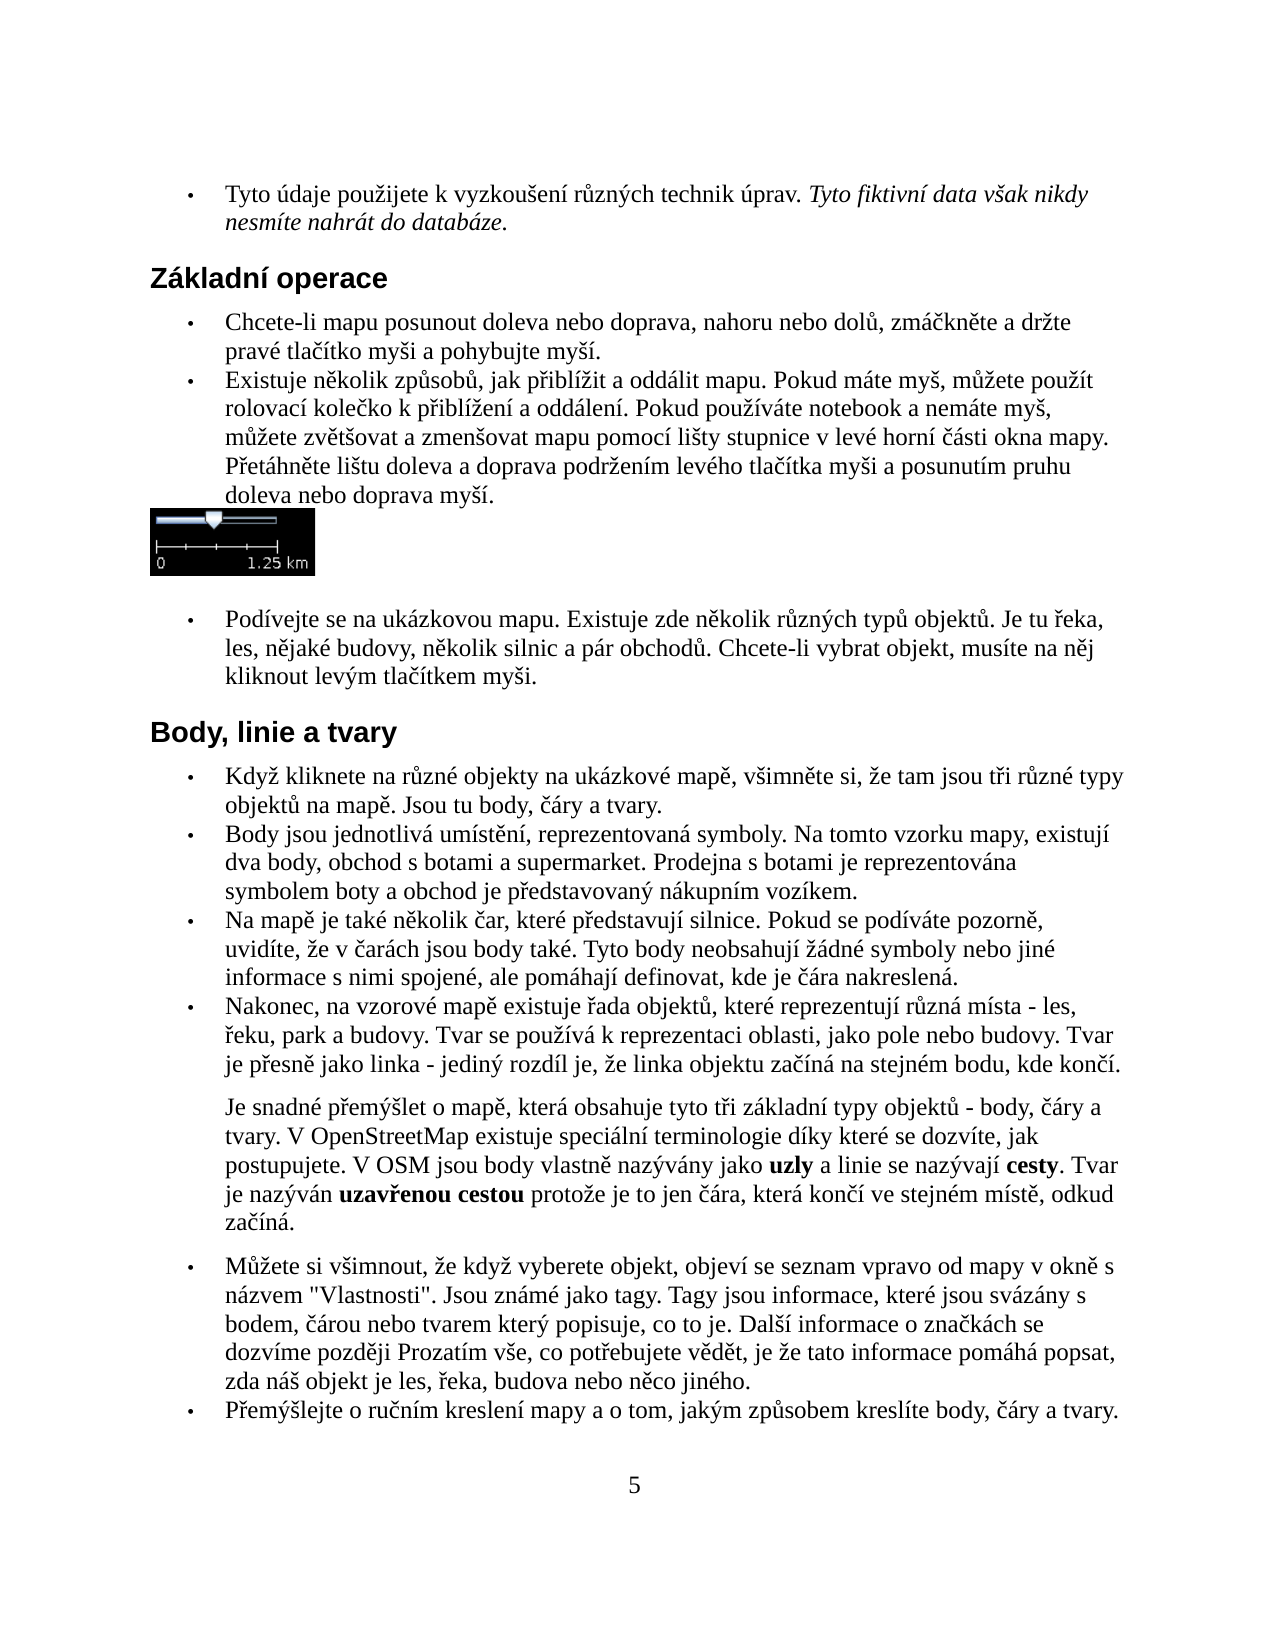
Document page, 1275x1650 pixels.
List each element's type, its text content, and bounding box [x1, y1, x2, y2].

subtitle Body, linie a tvary [150, 715, 1125, 749]
list Podívejte se na ukázkovou mapu. Existuje zde několik různých typů objektů. Je tu řeka, les, nějaké budovy, několik silnic a pár obchodů. Chcete-li vybrat objekt, musíte na něj kliknout levým tlačítkem myši. [187, 604, 1125, 690]
list Existuje několik způsobů, jak přiblížit a oddálit mapu. Pokud máte myš, můžete použít rolovací kolečko k přiblížení a oddálení. Pokud používáte notebook a nemáte myš, můžete zvětšovat a zmenšovat mapu pomocí lišty stupnice v levé horní části okna mapy. Přetáhněte lištu doleva a doprava podržením levého tlačítka myši a posunutím pruhu doleva nebo doprava myší. [187, 365, 1125, 508]
list Když kliknete na různé objekty na ukázkové mapě, všimněte si, že tam jsou tři různé typy objektů na mapě. Jsou tu body, čáry a tvary. [187, 761, 1125, 819]
list Chcete-li mapu posunout doleva nebo doprava, nahoru nebo dolů, zmáčkněte a držte pravé tlačítko myši a pohybujte myší. [187, 307, 1125, 365]
list Tyto údaje použijete k vyzkoušení různých technik úprav. Tyto fiktivní data však nikdy nesmíte nahrát do databáze. [187, 179, 1125, 236]
text Je snadné přemýšlet o mapě, která obsahuje tyto tři základní typy objektů - body, čáry a tvary. V OpenStreetMap existuje speciální terminologie díky které se dozvíte, jak postupujete. V OSM jsou body vlastně nazývány jako uzly a linie se nazývají cesty. Tvar je nazýván uzavřenou cestou protože je to jen čára, která končí ve stejném místě, odkud začíná. [225, 1092, 1125, 1236]
list Můžete si všimnout, že když vyberete objekt, objeví se seznam vpravo od mapy v okně s názvem "Vlastnosti". Jsou známé jako tagy. Tagy jsou informace, které jsou svázány s bodem, čárou nebo tvarem který popisuje, co to je. Další informace o značkách se dozvíme později Prozatím vše, co potřebujete vědět, je že tato informace pomáhá popsat, zda náš objekt je les, řeka, budova nebo něco jiného. [187, 1251, 1125, 1395]
picture [150, 508, 315, 576]
list Nakonec, na vzorové mapě existuje řada objektů, které reprezentují různá místa - les, řeku, park a budovy. Tvar se používá k reprezentaci oblasti, jako pole nebo budovy. Tvar je přesně jako linka - jediný rozdíl je, že linka objektu začíná na stejném bodu, kde končí. [187, 991, 1125, 1077]
list Přemýšlejte o ručním kreslení mapy a o tom, jakým způsobem kreslíte body, čáry a tvary. [187, 1395, 1125, 1424]
list Na mapě je také několik čar, které představují silnice. Pokud se podíváte pozorně, uvidíte, že v čarách jsou body také. Tyto body neobsahují žádné symboly nebo jiné informace s nimi spojené, ale pomáhají definovat, kde je čára nakreslená. [187, 905, 1125, 991]
subtitle Základní operace [150, 261, 1125, 295]
list [187, 150, 1125, 179]
list Body jsou jednotlivá umístění, reprezentovaná symboly. Na tomto vzorku mapy, existují dva body, obchod s botami a supermarket. Prodejna s botami je reprezentována symbolem boty a obchod je představovaný nákupním vozíkem. [187, 819, 1125, 905]
